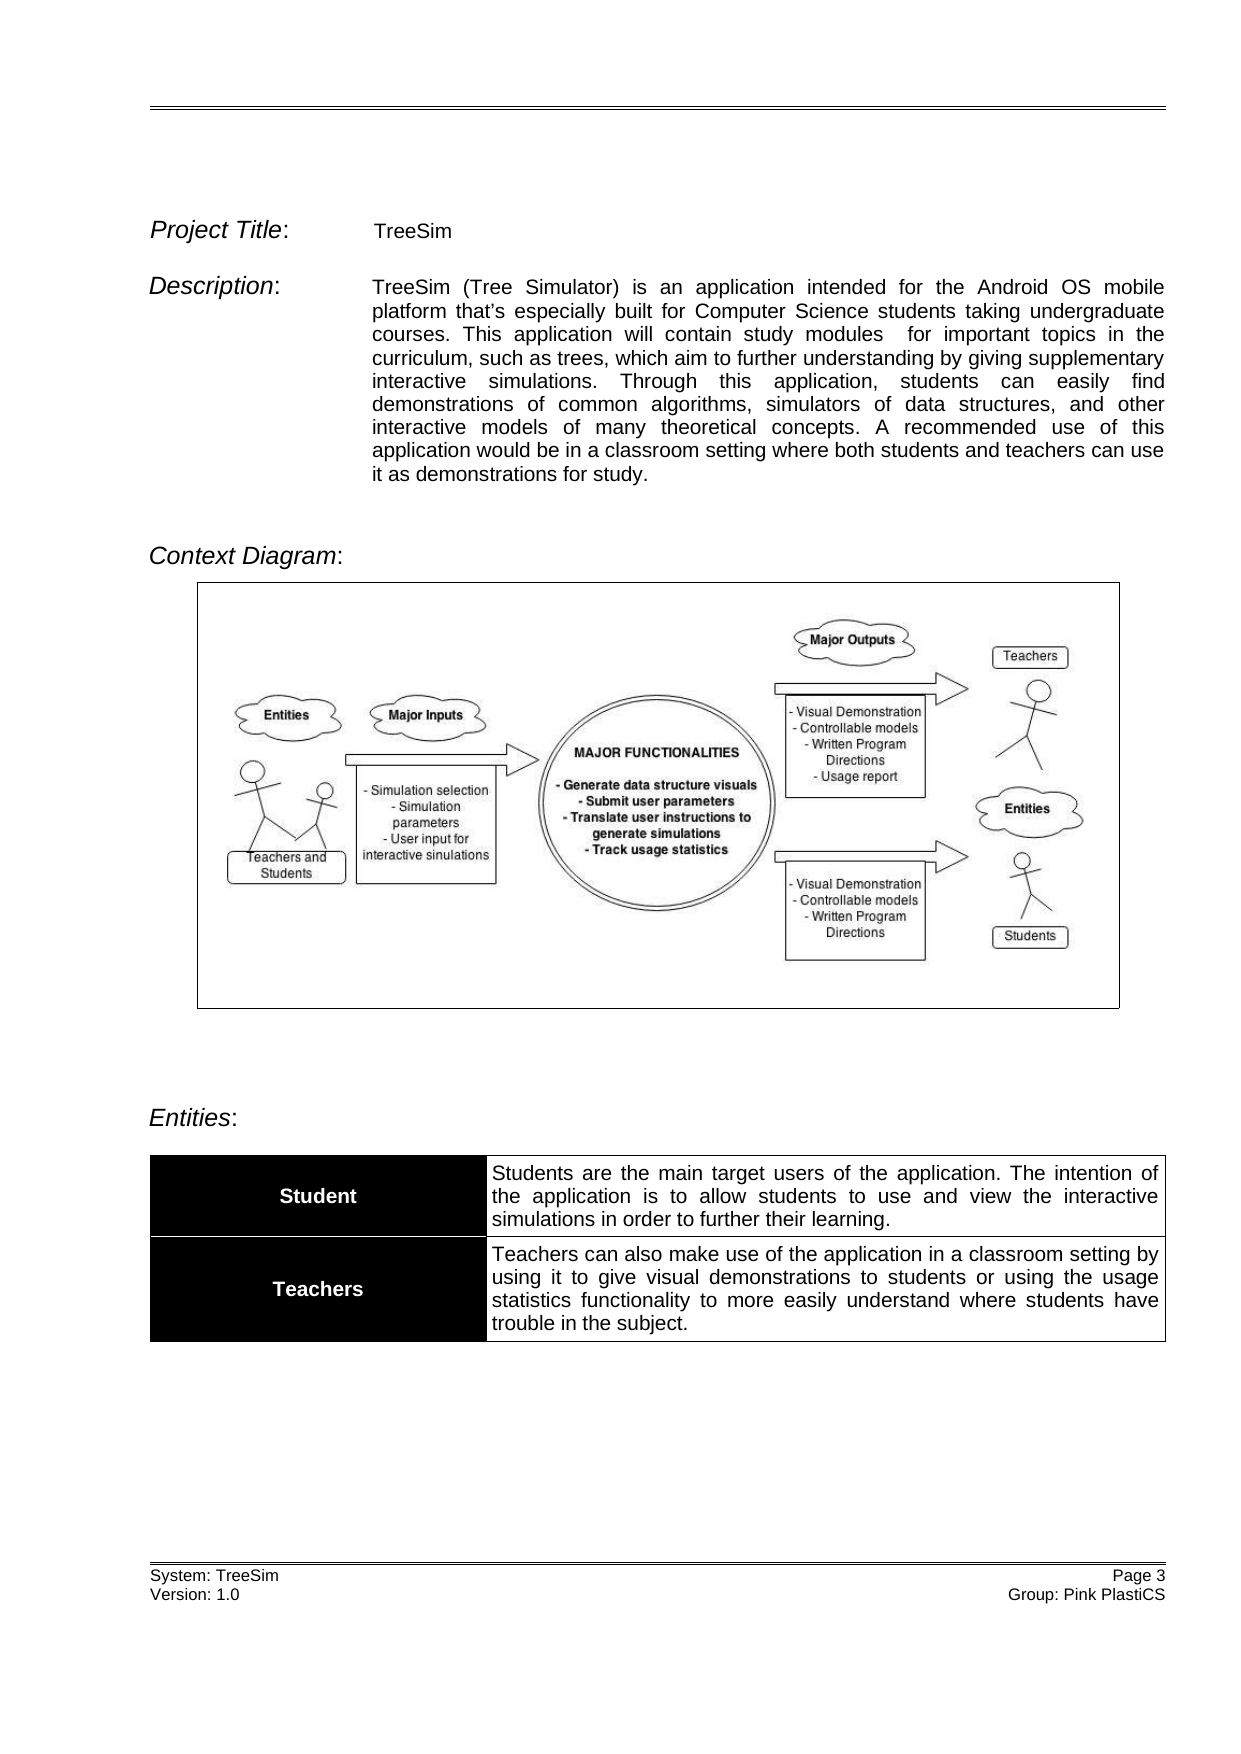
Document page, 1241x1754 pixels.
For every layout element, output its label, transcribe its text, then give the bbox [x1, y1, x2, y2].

table_header Student [151, 1156, 486, 1236]
table_cell Teachers can also make use of the application in a classroom setting by using it to give visual demonstrations to students or using the usage statistics functionality to more easily understand where students have trouble in the subject. [487, 1237, 1165, 1341]
text Project Title: TreeSim [150, 216, 1166, 244]
text Description: TreeSim (Tree Simulator) is an application intended for the Android OS mobile platform that’s especially built for Computer Science students taking undergraduate courses. This application will contain study modules for important topics in the curriculum, such as trees, which aim to further understanding by giving supplementary interactive simulations. Through this application, students can easily find demonstrations of common algorithms, simulators of data structures, and other interactive models of many theoretical concepts. A recommended use of this application would be in a classroom setting where both students and teachers can use it as demonstrations for study. [148, 272, 1166, 486]
table_header Students are the main target users of the application. The intention of the application is to allow students to use and view the interactive simulations in order to further their learning. [487, 1156, 1165, 1236]
text Entities: [148, 1104, 1166, 1132]
text Context Diagram: [148, 542, 1166, 570]
picture [225, 613, 1090, 965]
table_cell Teachers [151, 1237, 486, 1341]
